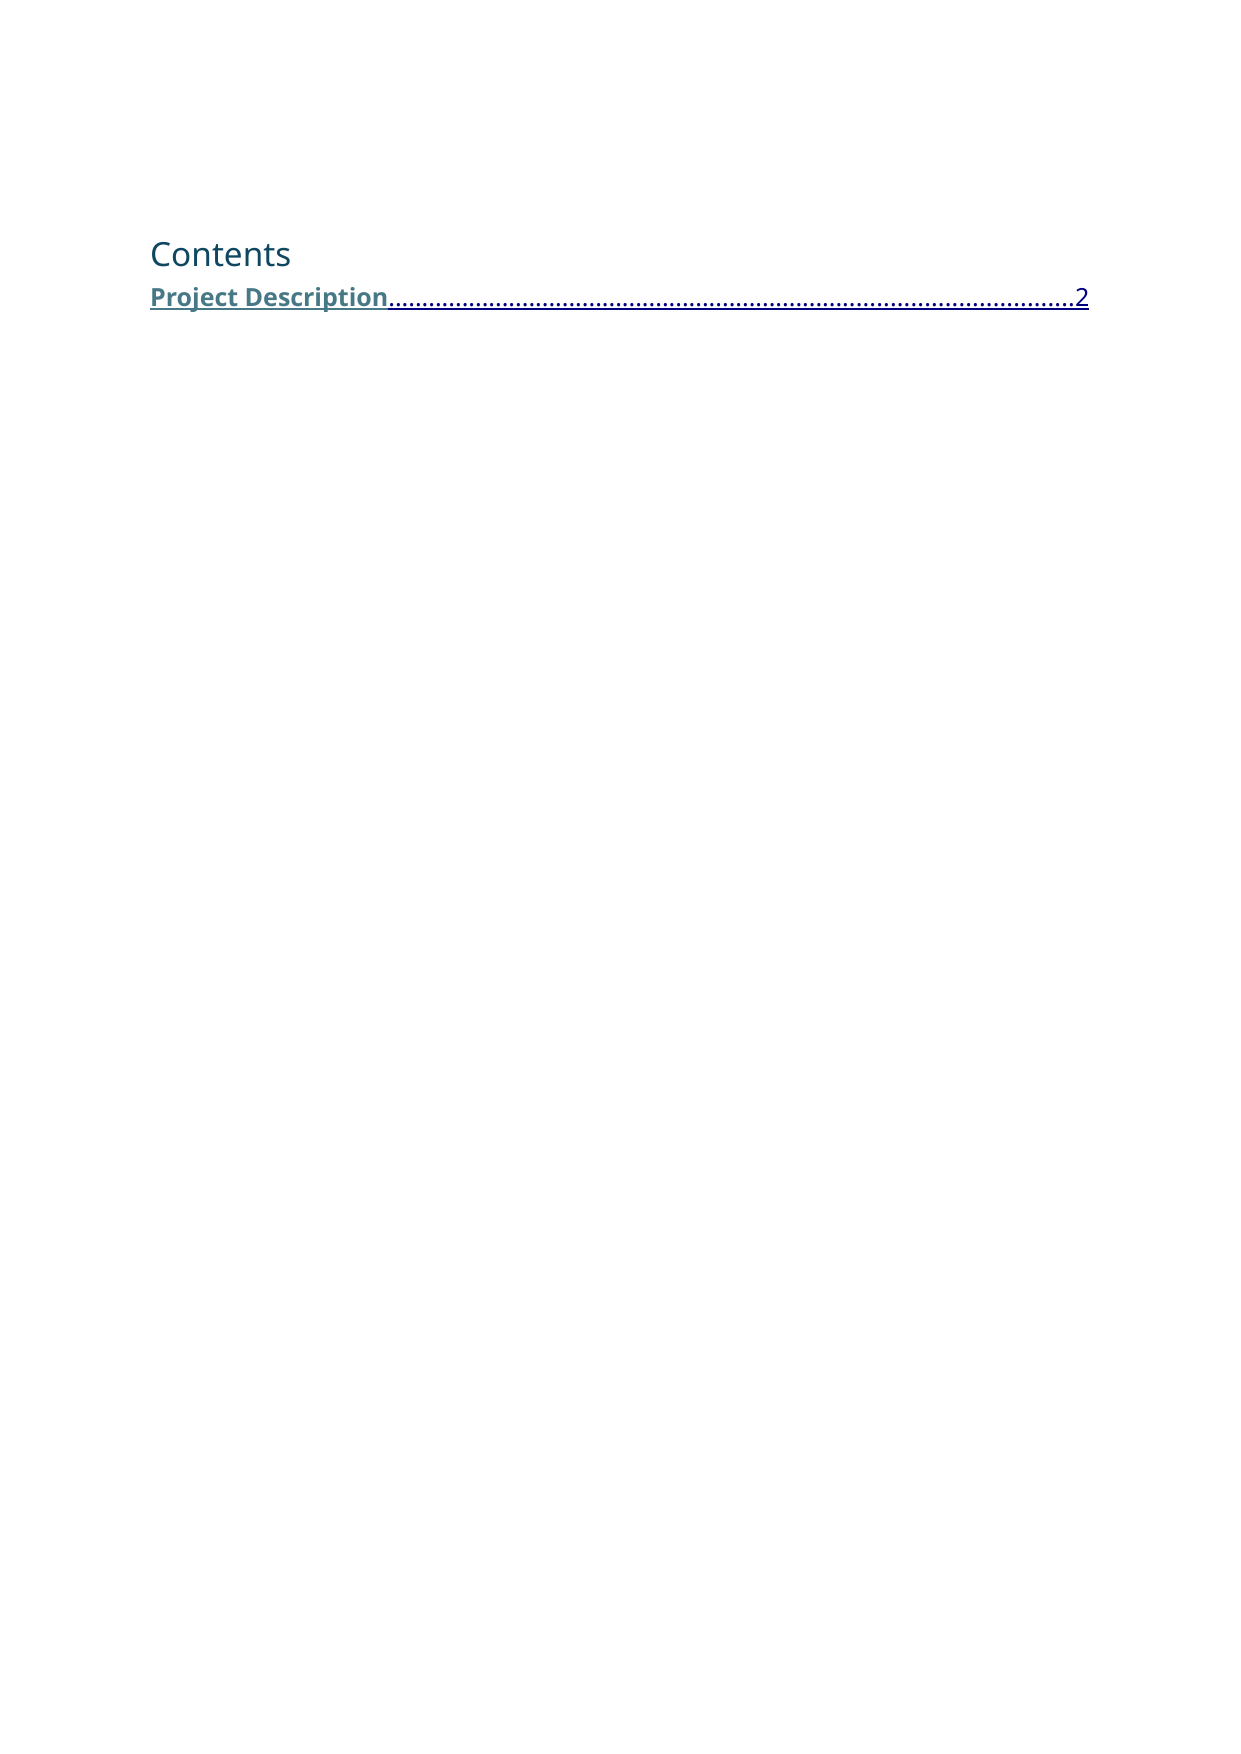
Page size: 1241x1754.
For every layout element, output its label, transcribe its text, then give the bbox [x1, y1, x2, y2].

subtitle Contents [150, 231, 1090, 276]
text Project Description 2 [150, 279, 1090, 313]
